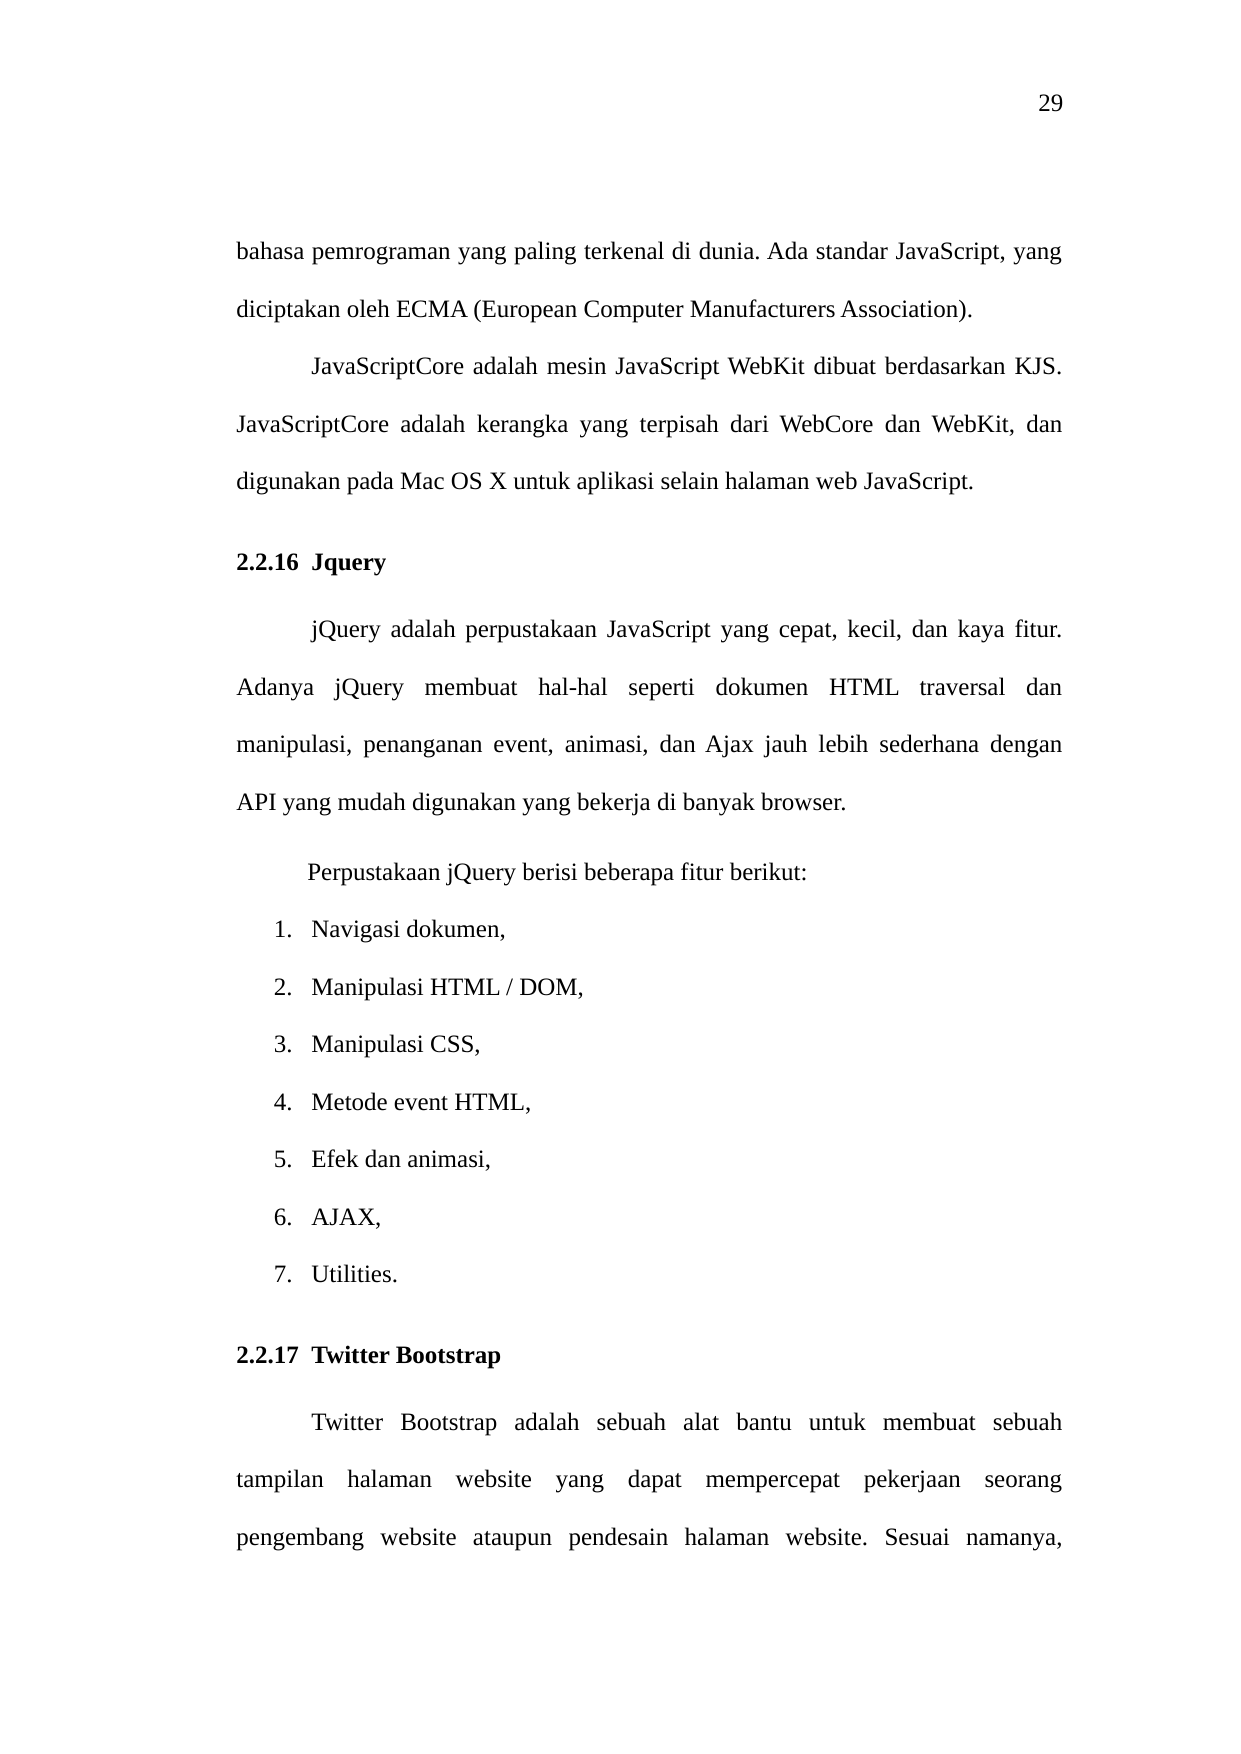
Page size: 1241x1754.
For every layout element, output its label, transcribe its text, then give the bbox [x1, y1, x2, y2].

subtitle Jquery [236, 547, 1063, 576]
list AJAX, [274, 1202, 1063, 1230]
list Manipulasi HTML / DOM, [274, 972, 1063, 1000]
list Navigasi dokumen, [274, 914, 1063, 943]
list Manipulasi CSS, [274, 1029, 1063, 1058]
text Twitter Bootstrap adalah sebuah alat bantu untuk membuat sebuah tampilan halaman website yang dapat mempercepat pekerjaan seorang pengembang website ataupun pendesain halaman website. Sesuai namanya, [236, 1407, 1063, 1551]
text jQuery adalah perpustakaan JavaScript yang cepat, kecil, dan kaya fitur. Adanya jQuery membuat hal-hal seperti dokumen HTML traversal dan manipulasi, penanganan event, animasi, dan Ajax jauh lebih sederhana dengan API yang mudah digunakan yang bekerja di banyak browser. [236, 614, 1063, 815]
text bahasa pemrograman yang paling terkenal di dunia. Ada standar JavaScript, yang diciptakan oleh ECMA (European Computer Manufacturers Association). [236, 236, 1063, 322]
subtitle Twitter Bootstrap [236, 1340, 1063, 1369]
text Perpustakaan jQuery berisi beberapa fitur berikut: [236, 857, 1063, 885]
list Efek dan animasi, [274, 1144, 1063, 1173]
text JavaScriptCore adalah mesin JavaScript WebKit dibuat berdasarkan KJS. JavaScriptCore adalah kerangka yang terpisah dari WebCore dan WebKit, dan digunakan pada Mac OS X untuk aplikasi selain halaman web JavaScript. [236, 351, 1063, 495]
list Metode event HTML, [274, 1087, 1063, 1115]
list Utilities. [274, 1259, 1063, 1288]
